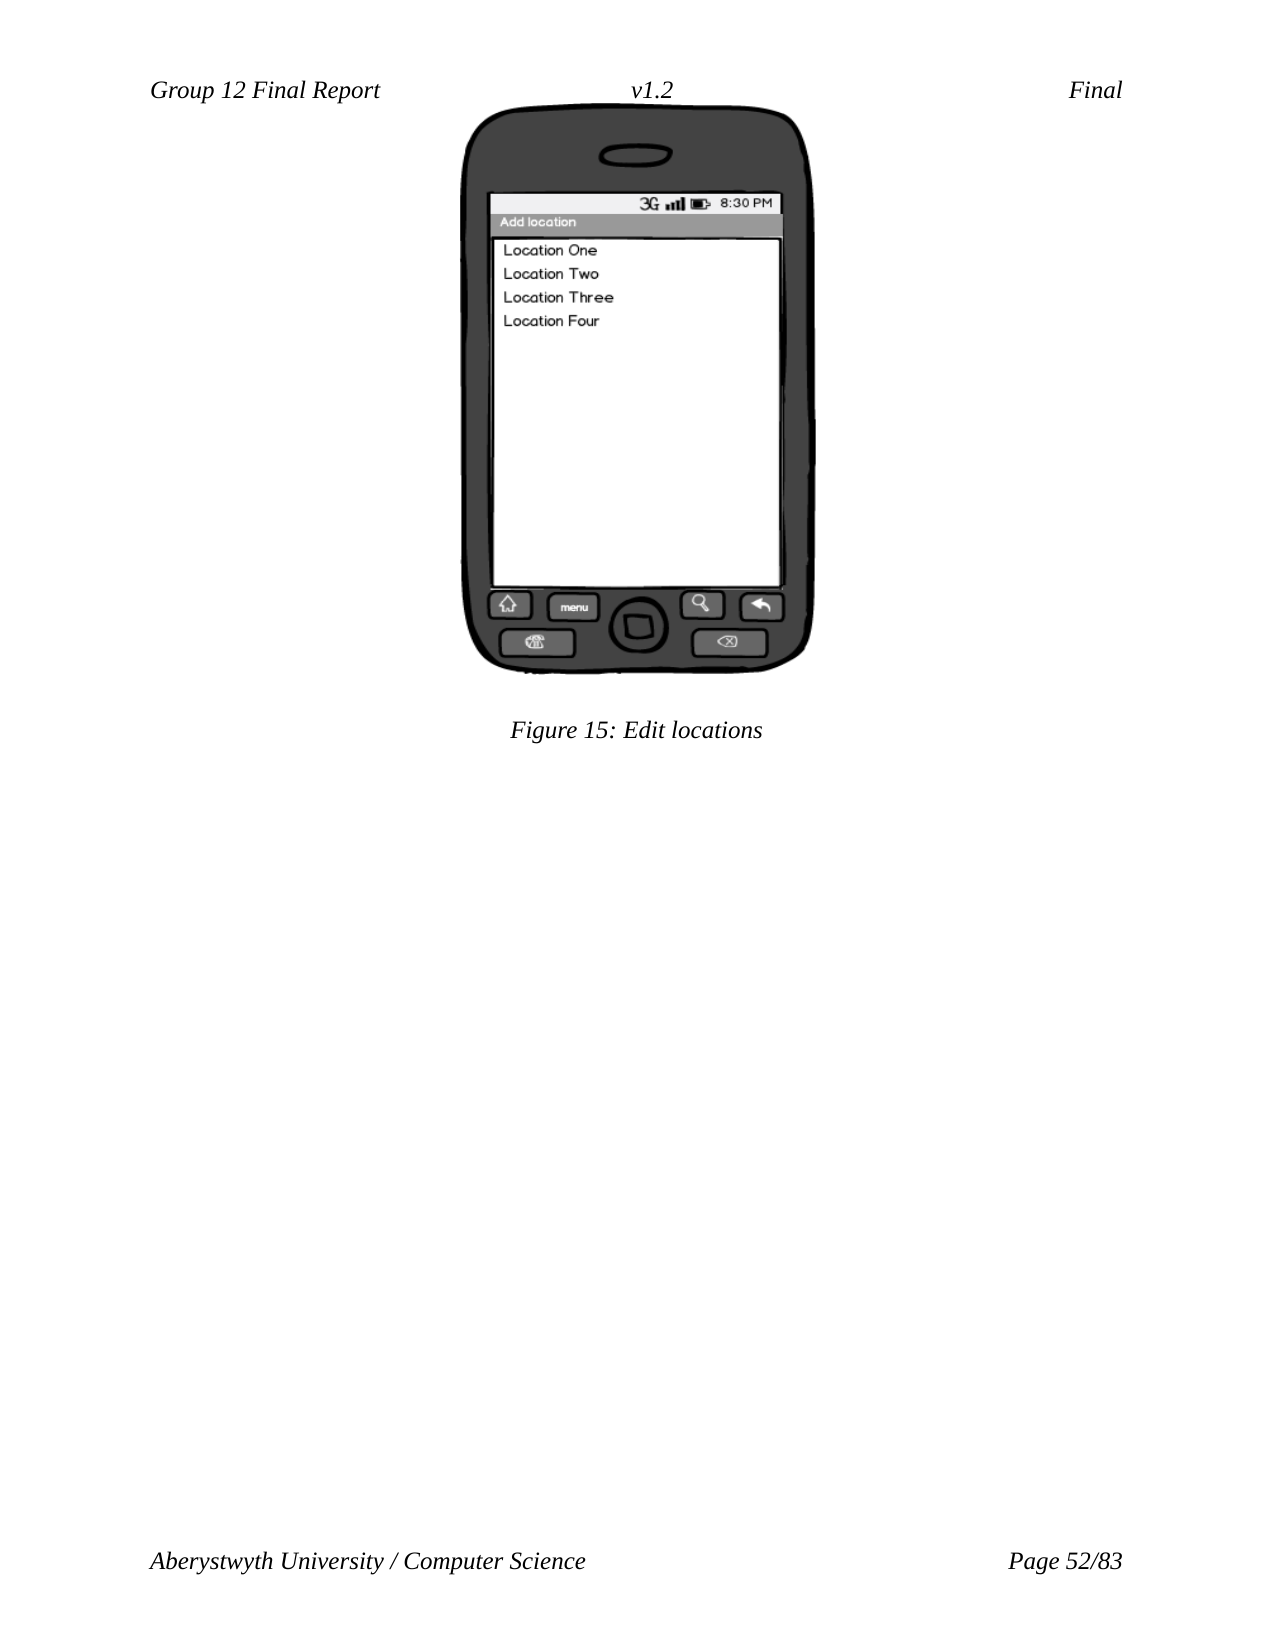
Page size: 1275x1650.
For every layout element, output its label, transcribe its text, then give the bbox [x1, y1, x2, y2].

text Figure 15: Edit locations [150, 716, 1125, 744]
picture [459, 103, 816, 675]
